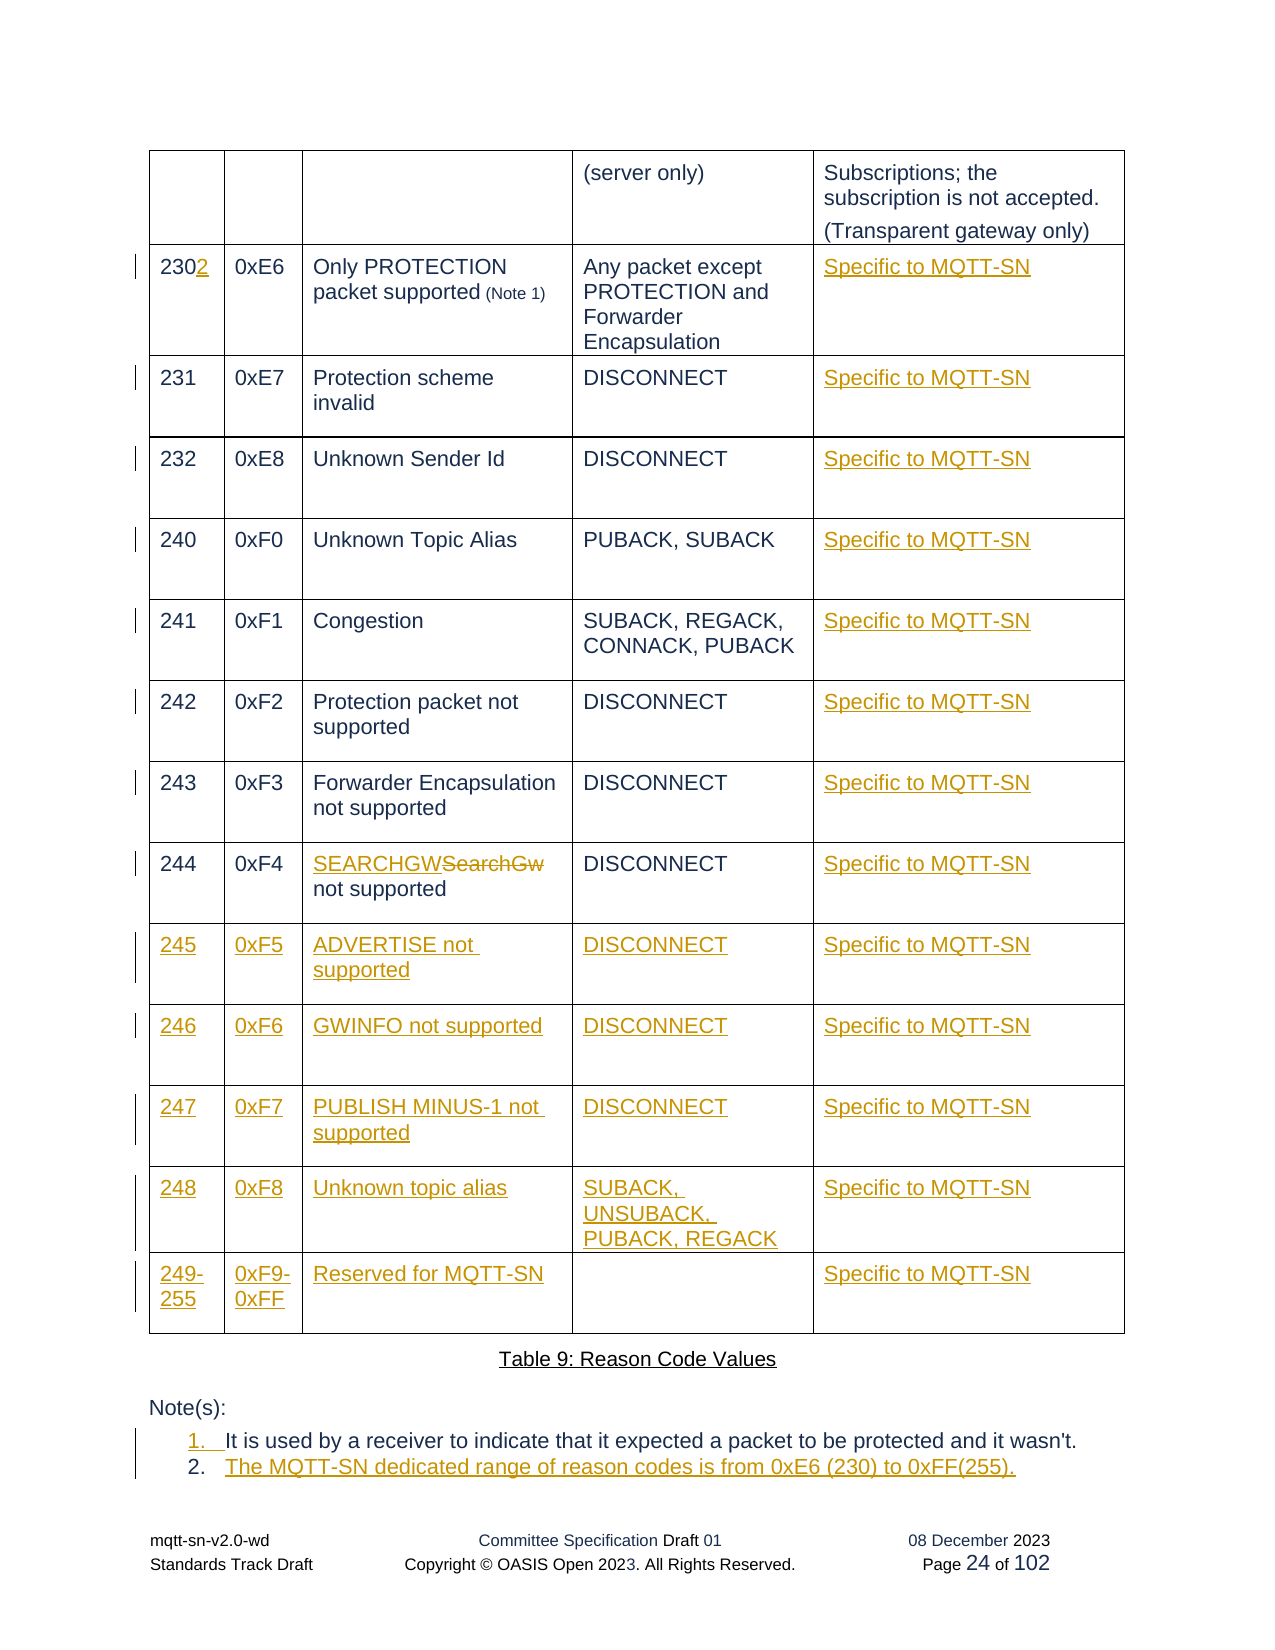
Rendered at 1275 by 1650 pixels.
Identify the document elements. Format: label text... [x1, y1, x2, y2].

table_cell 0xF6 [225, 1005, 302, 1085]
table_cell ADVERTISE not supported [303, 924, 572, 1004]
table_cell SEARCHGW not supported [303, 843, 572, 923]
table_cell DISCONNECT [573, 1005, 813, 1085]
table_cell DISCONNECT [573, 924, 813, 1004]
table_cell SUBACK, REGACK, CONNACK, PUBACK [573, 600, 813, 679]
table_cell Specific to MQTT-SN [814, 924, 1124, 1004]
table_cell 0xF4 [225, 843, 302, 923]
table_cell Specific to MQTT-SN [814, 245, 1124, 355]
table_cell 2302 [150, 245, 224, 355]
table_cell Specific to MQTT-SN [814, 438, 1124, 517]
table_cell 0xE6 [225, 245, 302, 355]
table_cell 0xE8 [225, 438, 302, 517]
text Note(s): [148, 1395, 1124, 1420]
table_cell 242 [150, 681, 224, 761]
table_cell 0xF8 [225, 1167, 302, 1252]
table_cell PUBACK, SUBACK [573, 519, 813, 598]
table_cell 247 [150, 1086, 224, 1166]
table_cell 231 [150, 356, 224, 436]
table_cell Specific to MQTT-SN [814, 681, 1124, 761]
table_cell Unknown Topic Alias [303, 519, 572, 598]
table_cell Subscriptions; the subscription is not accepted. (Transparent gateway only) [814, 151, 1124, 244]
table_cell Specific to MQTT-SN [814, 1167, 1124, 1252]
table_cell 245 [150, 924, 224, 1004]
table_cell Unknown Sender Id [303, 438, 572, 517]
table_cell 248 [150, 1167, 224, 1252]
table_cell Specific to MQTT-SN [814, 356, 1124, 436]
table_cell SUBACK, UNSUBACK, PUBACK, REGACK [573, 1167, 813, 1252]
list The MQTT-SN dedicated range of reason codes is from 0xE6 (230) to 0xFF(255). [187, 1453, 1124, 1479]
table_cell 0xF1 [225, 600, 302, 679]
table_cell Only PROTECTION packet supported (Note 1) [303, 245, 572, 355]
table_cell Specific to MQTT-SN [814, 519, 1124, 598]
table_cell 0xF5 [225, 924, 302, 1004]
table_cell DISCONNECT [573, 1086, 813, 1166]
table_cell DISCONNECT [573, 681, 813, 761]
table_cell Reserved for MQTT-SN [303, 1253, 572, 1333]
table_cell 241 [150, 600, 224, 679]
table_cell 0xE7 [225, 356, 302, 436]
table_cell DISCONNECT [573, 438, 813, 517]
table_cell Specific to MQTT-SN [814, 1253, 1124, 1333]
table_cell 232 [150, 438, 224, 517]
table_cell Congestion [303, 600, 572, 679]
table_cell [573, 1253, 813, 1333]
table_cell 249-255 [150, 1253, 224, 1333]
table_cell Specific to MQTT-SN [814, 1005, 1124, 1085]
table_cell PUBLISH MINUS-1 not supported [303, 1086, 572, 1166]
table_cell 0xF3 [225, 762, 302, 842]
table_cell 0xF9-0xFF [225, 1253, 302, 1333]
table_cell DISCONNECT [573, 843, 813, 923]
table_cell DISCONNECT [573, 356, 813, 436]
table_cell GWINFO not supported [303, 1005, 572, 1085]
table_cell 240 [150, 519, 224, 598]
table_cell [225, 151, 302, 244]
list It is used by a receiver to indicate that it expected a packet to be protected and it wasn't. [187, 1428, 1124, 1453]
table_cell Specific to MQTT-SN [814, 762, 1124, 842]
table_cell 0xF0 [225, 519, 302, 598]
table_cell 243 [150, 762, 224, 842]
table_cell (server only) [573, 151, 813, 244]
table_cell Unknown topic alias [303, 1167, 572, 1252]
table_cell Specific to MQTT-SN [814, 843, 1124, 923]
table_cell 244 [150, 843, 224, 923]
table_cell 246 [150, 1005, 224, 1085]
table_cell Protection packet not supported [303, 681, 572, 761]
table_cell 0xF7 [225, 1086, 302, 1166]
table_cell Any packet except PROTECTION and Forwarder Encapsulation [573, 245, 813, 355]
table_cell [150, 151, 224, 244]
table_cell Specific to MQTT-SN [814, 600, 1124, 679]
table_cell Forwarder Encapsulation not supported [303, 762, 572, 842]
table_cell Specific to MQTT-SN [814, 1086, 1124, 1166]
table_cell DISCONNECT [573, 762, 813, 842]
table_cell [303, 151, 572, 244]
table_cell Protection scheme invalid [303, 356, 572, 436]
table_cell 0xF2 [225, 681, 302, 761]
text Table 9: Reason Code Values [150, 1346, 1125, 1370]
